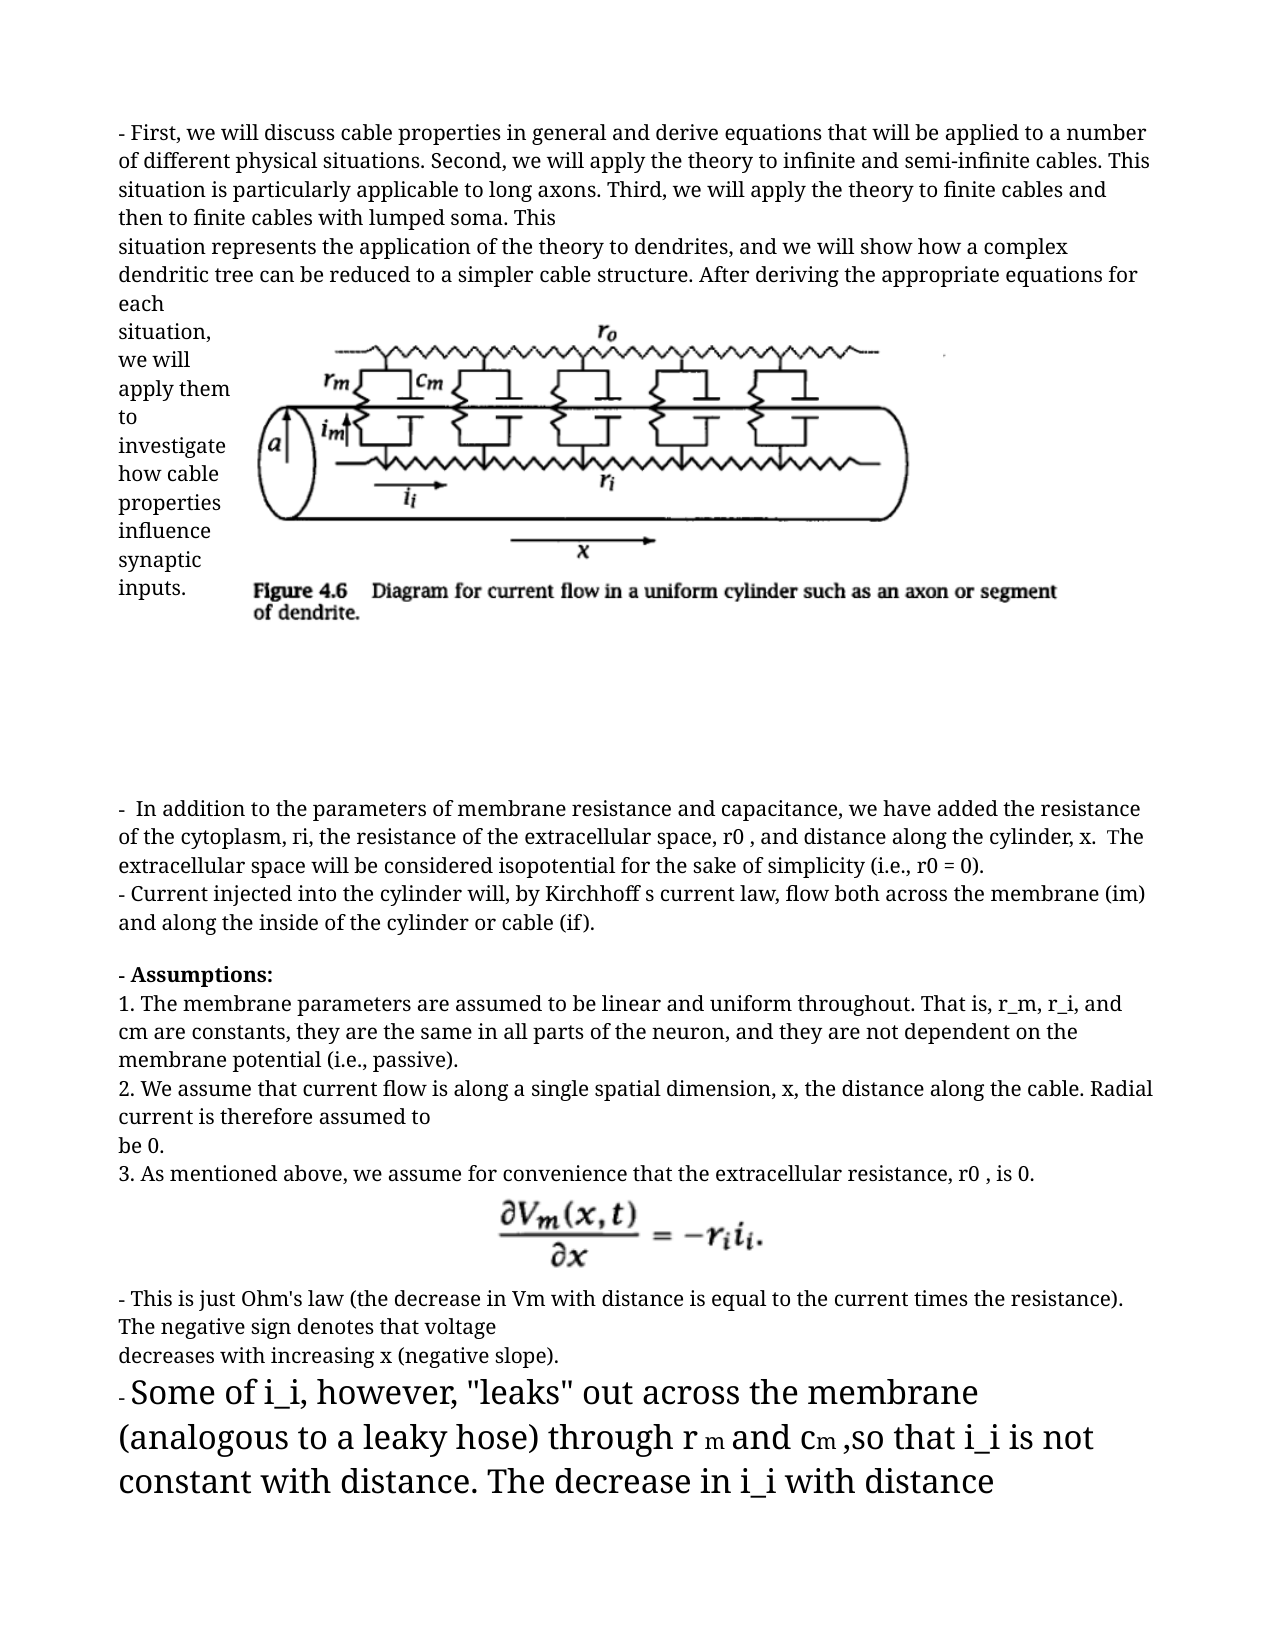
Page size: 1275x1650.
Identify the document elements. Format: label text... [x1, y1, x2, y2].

text - Current injected into the cylinder will, by Kirchhoff s current law, flow both across the membrane (im) and along the inside of the cylinder or cable (if). [118, 879, 1157, 936]
text - This is just Ohm's law (the decrease in Vm with distance is equal to the current times the resistance). The negative sign denotes that voltage decreases with increasing x (negative slope). [118, 1284, 1157, 1369]
text - Some of i_i, however, "leaks" out across the membrane (analogous to a leaky hose) through r m and сm ,so that i_i is not constant with distance. The decrease in i_i with distance [118, 1369, 1157, 1503]
picture [244, 309, 1070, 626]
text - In addition to the parameters of membrane resistance and capacitance, we have added the resistance of the cytoplasm, гi, the resistance of the extracellular space, r0 , and distance along the cylinder, x. The extracellular space will be considered isopotential for the sake of simplicity (i.e., r0 = 0). [118, 794, 1157, 879]
text - Assumptions: 1. The membrane parameters are assumed to be linear and uniform throughout. That is, r_m, r_i, and cm are constants, they are the same in all parts of the neuron, and they are not dependent on the membrane potential (i.e., passive). 2. We assume that current flow is along a single spatial dimension, x, the distance along the cable. Radial current is therefore assumed to be 0. 3. As mentioned above, we assume for convenience that the extracellular resistance, r0 , is 0. [118, 960, 1157, 1188]
text - First, we will discuss cable properties in general and derive equations that will be applied to a number of different physical situations. Second, we will apply the theory to infinite and semi-infinite cables. This situation is particularly applicable to long axons. Third, we will apply the theory to finite cables and then to finite cables with lumped soma. This situation represents the application of the theory to dendrites, and we will show how a complex dendritic tree can be reduced to a simpler cable structure. After deriving the appropriate equations for each situation, we will apply them to investigate how cable properties influence synaptic inputs. [118, 118, 1157, 602]
picture [490, 1194, 785, 1271]
